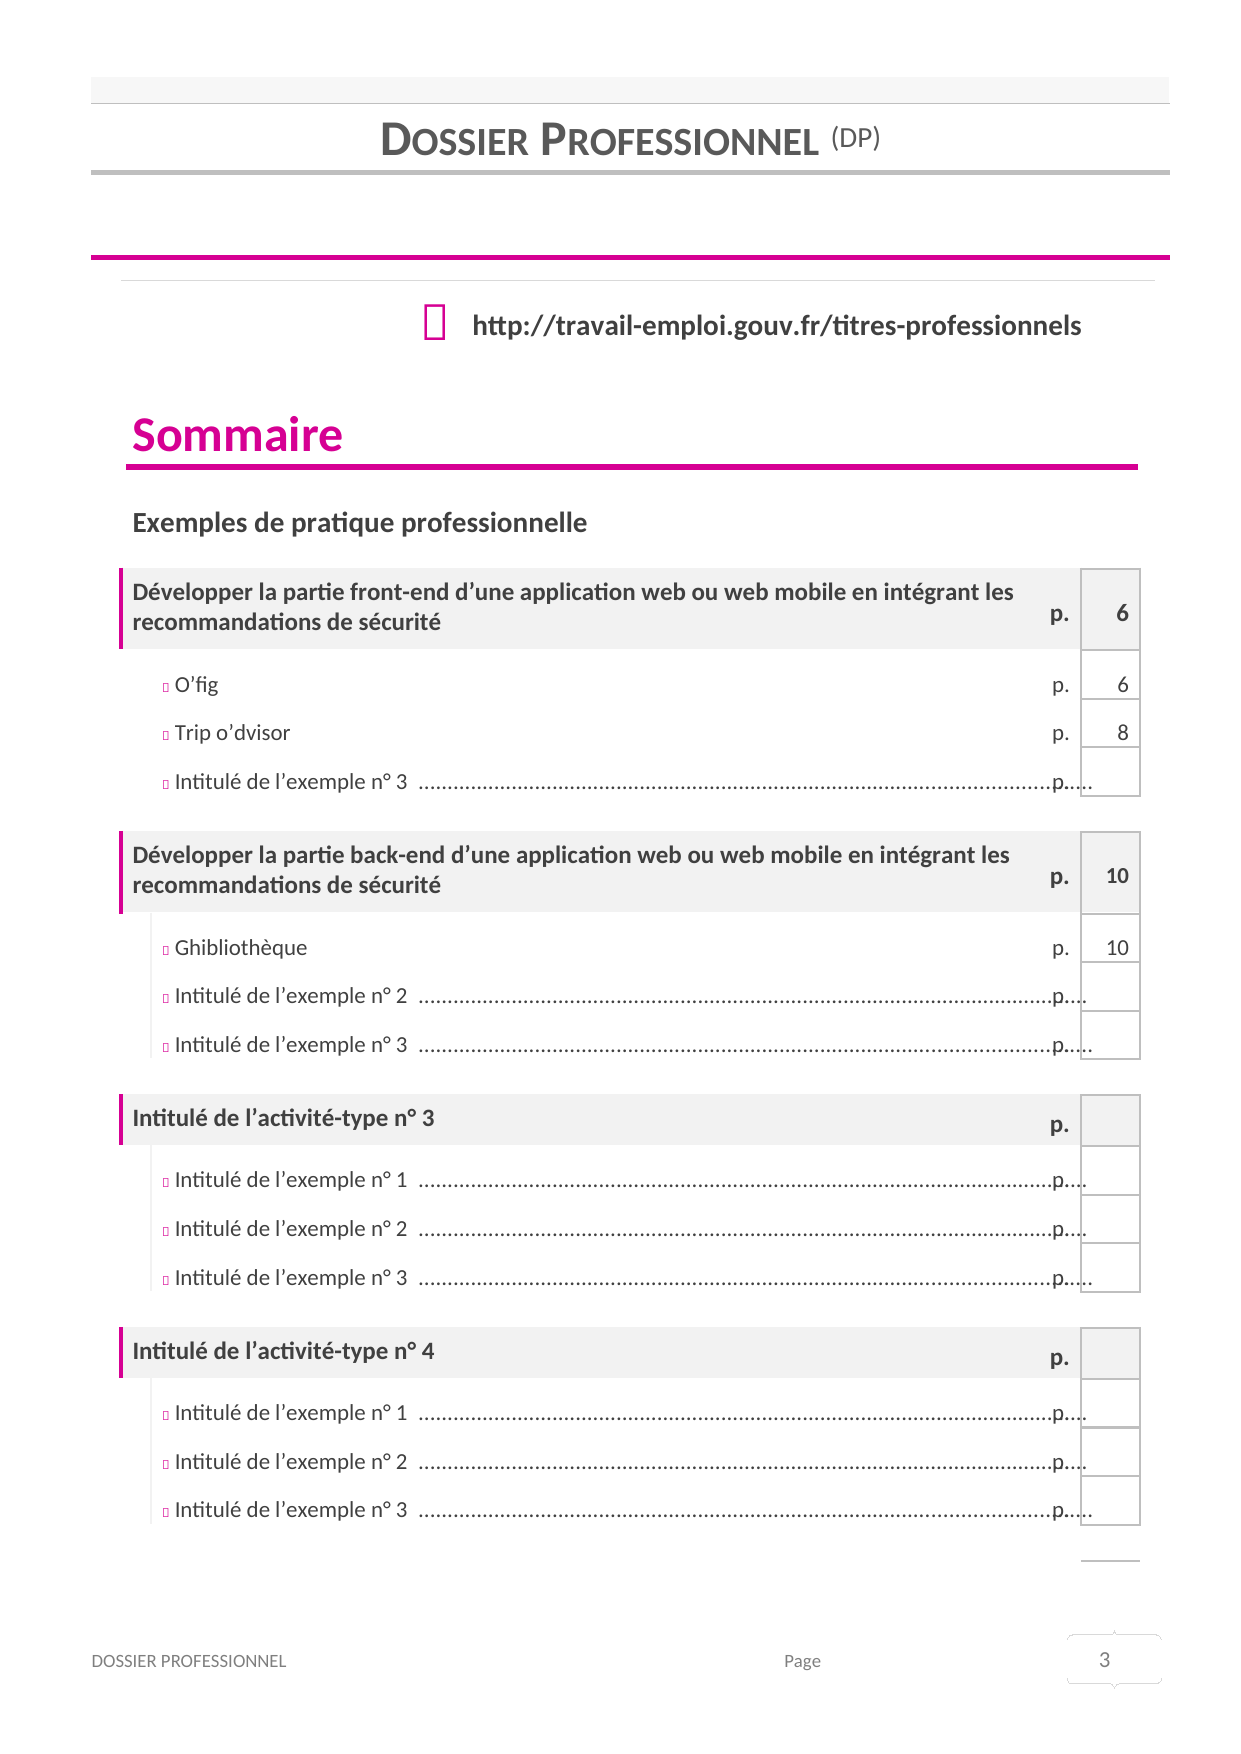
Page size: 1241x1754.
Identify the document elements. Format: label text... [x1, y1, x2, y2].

table_cell [121, 795, 151, 831]
table_cell [151, 1524, 1037, 1559]
table_cell [121, 1194, 150, 1242]
table_cell [1081, 1293, 1140, 1327]
table_cell 8 [1082, 700, 1139, 746]
table_cell [121, 1291, 151, 1327]
table_cell Exemples de pratique professionnelle [121, 464, 1081, 568]
table_cell [1082, 1477, 1139, 1523]
table_cell [1081, 1526, 1140, 1559]
table_cell [1082, 1012, 1139, 1058]
table_cell [151, 1058, 1037, 1094]
table_cell p. [1037, 698, 1080, 746]
table_cell  Ghibliothèque [152, 913, 1037, 961]
table_cell p. [1037, 649, 1080, 698]
table_cell [151, 795, 1037, 831]
table_cell p. [1037, 746, 1080, 795]
table_cell [1082, 963, 1139, 1009]
table_cell  Intitulé de l’exemple n° 1 p. [152, 1378, 1037, 1426]
table_cell [121, 1242, 150, 1291]
table_cell Développer la partie back-end d’une application web ou web mobile en intégrant les recommandations de sécurité [123, 831, 1037, 912]
table_cell p. [1037, 1010, 1080, 1058]
table_cell  Intitulé de l’exemple n° 3 p [152, 1475, 1037, 1523]
table_cell Développer la partie front-end d’une application web ou web mobile en intégrant les recommandations de sécurité [123, 568, 1037, 649]
table_cell Intitulé de l’activité-type n° 4 [123, 1327, 1037, 1378]
table_cell  Intitulé de l’exemple n° 1 p. [152, 1145, 1037, 1194]
table_cell  Trip o’dvisor [151, 698, 1037, 746]
table_cell [121, 1145, 150, 1194]
table_cell p. [1037, 1194, 1080, 1242]
table_cell [1082, 1380, 1139, 1426]
table_cell [121, 649, 151, 698]
table_cell [1082, 1329, 1139, 1378]
table_cell  Intitulé de l’exemple n° 2 p. [152, 1194, 1037, 1242]
table_header Sommaire [121, 397, 1140, 464]
table_cell [1037, 1524, 1081, 1559]
table_cell p. [1037, 831, 1080, 912]
table_cell [1082, 1244, 1139, 1291]
table_cell  Intitulé de l’exemple n° 2 p. [152, 961, 1037, 1009]
table_cell p. [1037, 1327, 1080, 1378]
table_cell [121, 698, 151, 746]
table_cell 6 [1082, 651, 1139, 698]
table_cell Intitulé de l’activité-type n° 3 [123, 1094, 1037, 1145]
table_cell [1081, 464, 1140, 568]
table_cell p. [1037, 1242, 1080, 1291]
table_cell [1037, 795, 1081, 831]
table_cell [121, 914, 150, 961]
table_cell p. [1037, 568, 1080, 649]
table_cell 6 [1082, 570, 1139, 649]
table_cell [1082, 748, 1139, 795]
table_cell p. [1037, 1426, 1080, 1475]
table_cell 10 [1082, 833, 1139, 912]
table_cell  Intitulé de l’exemple n° 3 p [152, 1242, 1037, 1291]
table_cell  O’fig [151, 649, 1037, 698]
table_cell [121, 1010, 150, 1058]
table_cell [121, 1378, 150, 1426]
table_cell p. [1037, 1475, 1080, 1523]
table_cell [1037, 1058, 1081, 1094]
table_cell [1082, 1196, 1139, 1242]
table_cell [121, 961, 150, 1009]
table_cell [1081, 797, 1140, 831]
table_cell  Intitulé de l’exemple n° 2 p. [152, 1426, 1037, 1475]
table_cell p. [1037, 913, 1080, 961]
table_cell [1037, 1291, 1081, 1327]
table_cell 10 [1082, 915, 1139, 961]
table_cell p. [1037, 961, 1080, 1009]
table_cell p. [1037, 1145, 1080, 1194]
table_cell [151, 1291, 1037, 1327]
table_cell [1081, 1060, 1140, 1094]
table_cell http://travail-emploi.gouv.fr/titres-professionnels [461, 281, 1155, 355]
table_cell [1082, 1096, 1139, 1145]
table_cell p. [1037, 1094, 1080, 1145]
table_cell  Intitulé de l’exemple n° 3 p [151, 746, 1037, 795]
table_cell [121, 1426, 150, 1475]
table_cell [1082, 1147, 1139, 1194]
table_cell p. [1037, 1378, 1080, 1426]
table_cell [121, 746, 151, 795]
table_cell [121, 1524, 151, 1559]
table_cell  [121, 281, 461, 355]
table_cell [1082, 1429, 1139, 1475]
table_cell [121, 1058, 151, 1094]
table_cell  Intitulé de l’exemple n° 3 p [152, 1010, 1037, 1058]
table_cell [121, 1475, 150, 1523]
